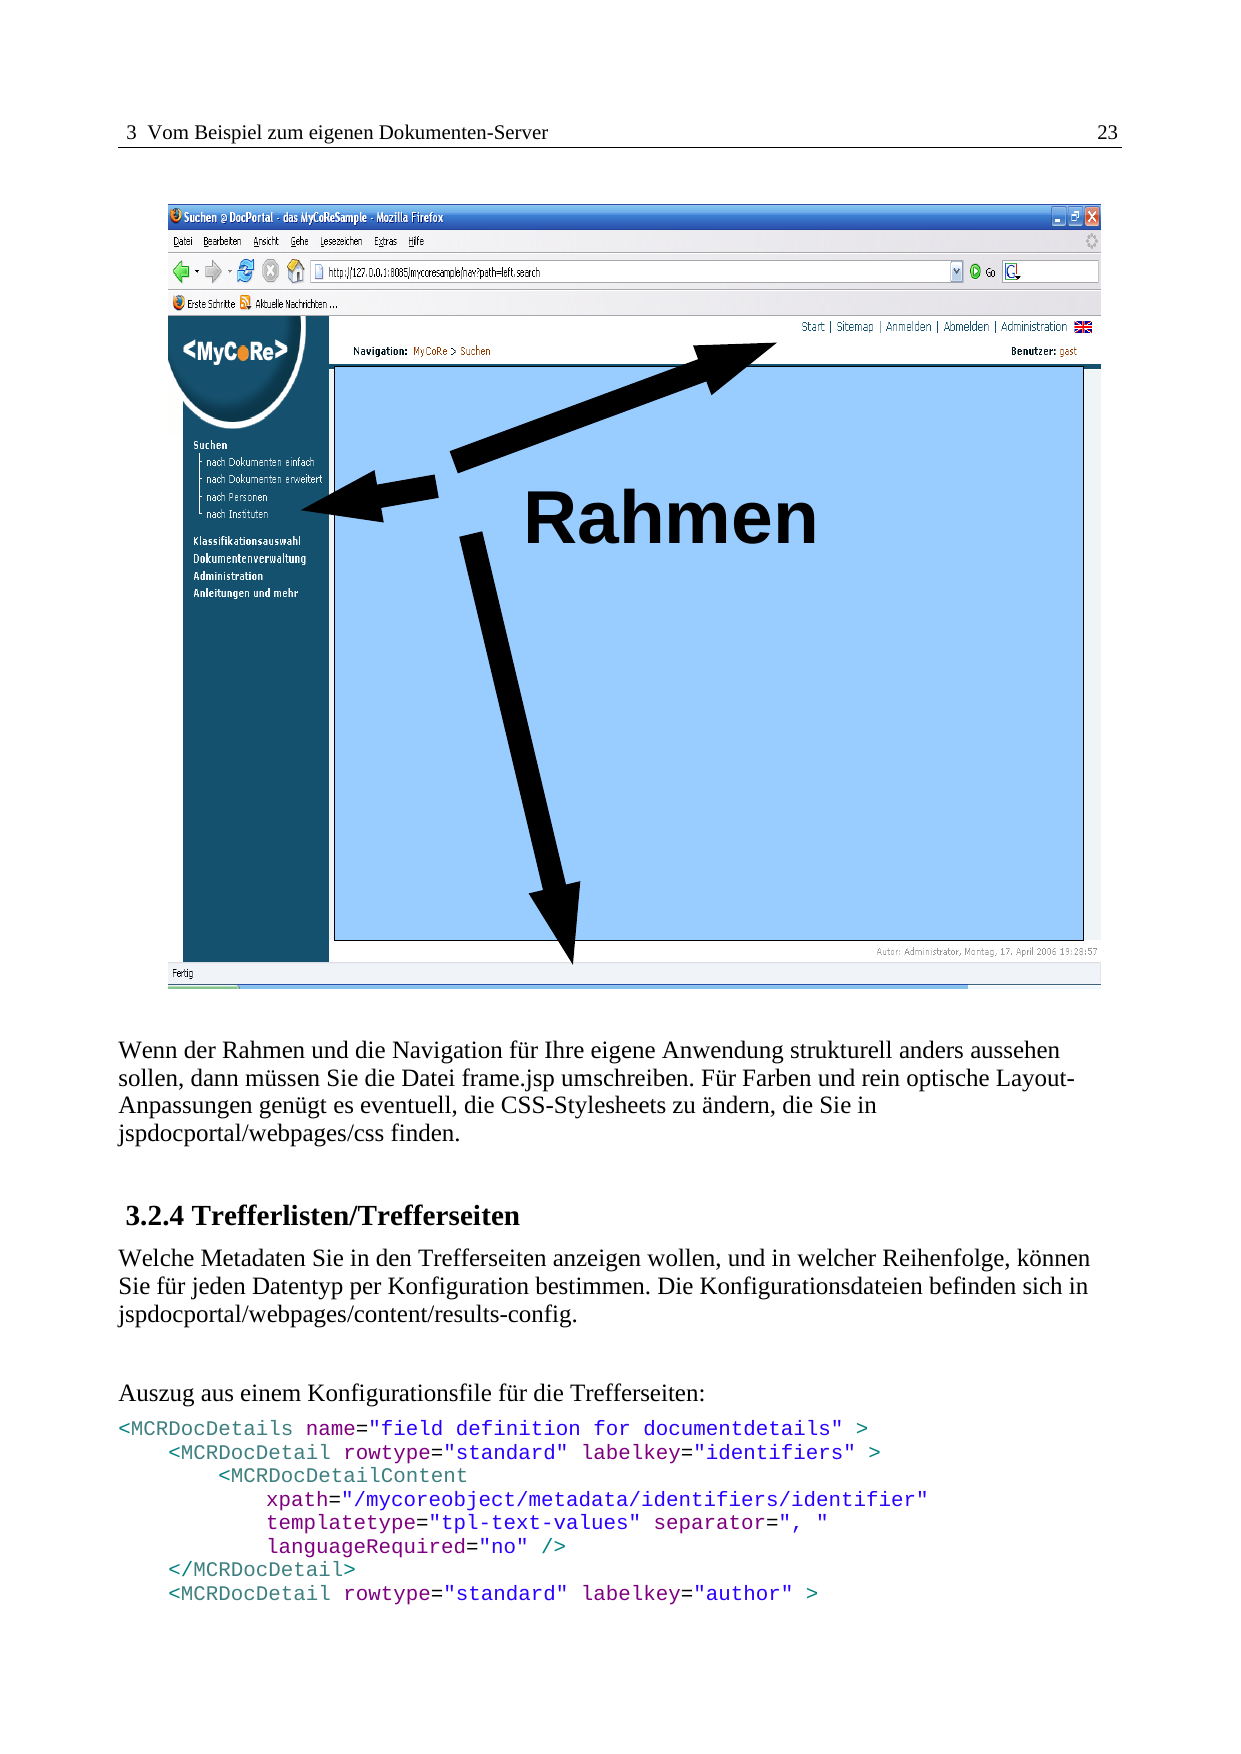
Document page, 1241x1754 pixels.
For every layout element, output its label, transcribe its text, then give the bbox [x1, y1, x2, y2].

picture [168, 204, 1101, 989]
text Welche Metadaten Sie in den Trefferseiten anzeigen wollen, und in welcher Reihenfolge, können Sie für jeden Datentyp per Konfiguration bestimmen. Die Konfigurationsdateien befinden sich in jspdocportal/webpages/content/results-config. [118, 1244, 1122, 1327]
text languageRequired="no" /> [118, 1536, 1122, 1559]
text </MCRDocDetail> [118, 1559, 1122, 1583]
text Wenn der Rahmen und die Navigation für Ihre eigene Anwendung strukturell anders aussehen sollen, dann müssen Sie die Datei frame.jsp umschreiben. Für Farben und rein optische Layout-Anpassungen genügt es eventuell, die CSS-Stylesheets zu ändern, die Sie in jspdocportal/webpages/css finden. [118, 1036, 1122, 1147]
text <MCRDocDetailContent xpath="/mycoreobject/metadata/identifiers/identifier" [118, 1465, 1122, 1512]
text <MCRDocDetails name="field definition for documentdetails" > [118, 1418, 1122, 1442]
subtitle Trefferlisten/Trefferseiten [118, 1199, 1122, 1232]
text templatetype="tpl-text-values" separator=", " [118, 1512, 1122, 1536]
text <MCRDocDetail rowtype="standard" labelkey="identifiers" > [118, 1442, 1122, 1465]
text Auszug aus einem Konfigurationsfile für die Trefferseiten: [118, 1379, 1122, 1406]
text <MCRDocDetail rowtype="standard" labelkey="author" > [118, 1583, 1122, 1607]
